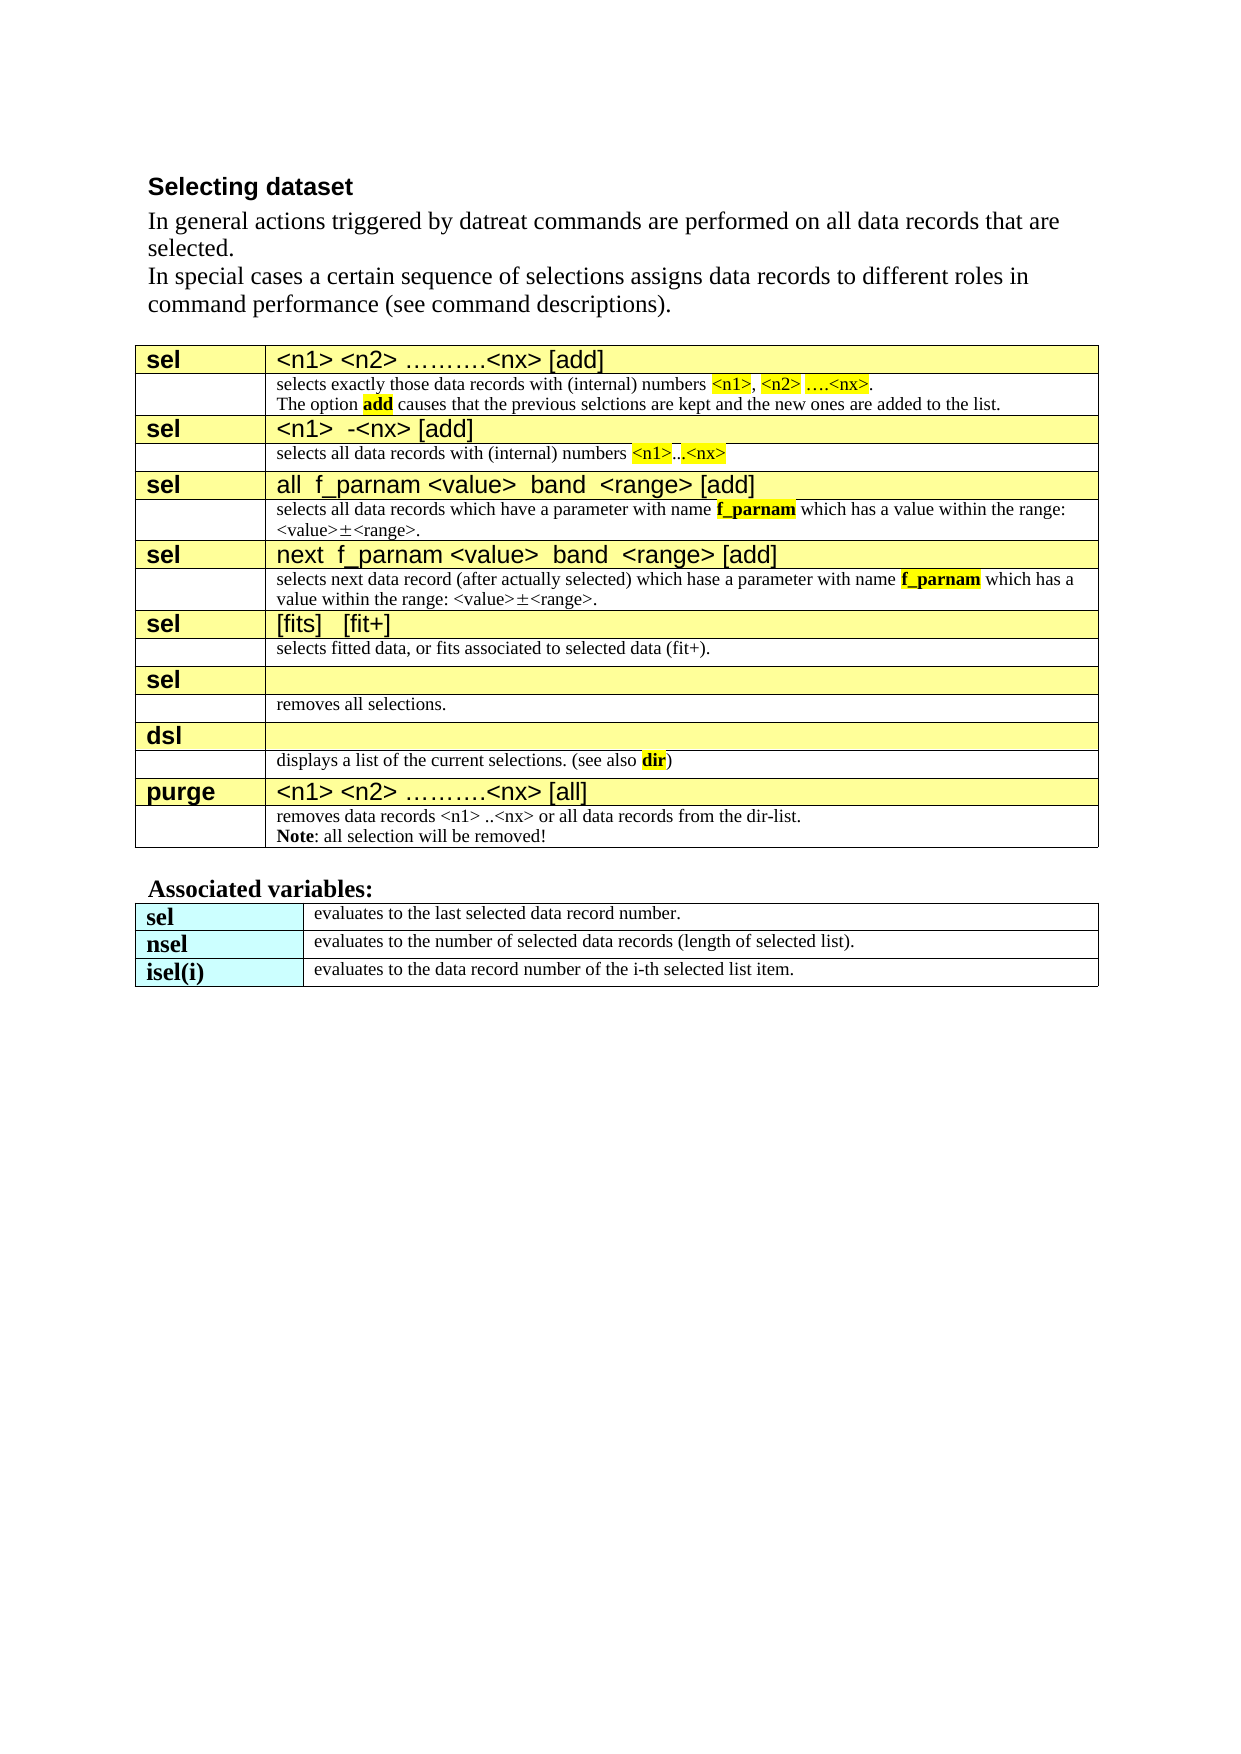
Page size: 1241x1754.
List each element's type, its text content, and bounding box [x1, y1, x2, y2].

table_cell sel [136, 416, 265, 443]
table_cell [266, 667, 1098, 694]
table_header <n1> <n2> ……….<nx> [add] [266, 346, 1098, 373]
table_cell evaluates to the data record number of the i-th selected list item. [304, 959, 1098, 986]
table_cell evaluates to the number of selected data records (length of selected list). [304, 931, 1098, 958]
text In special cases a certain sequence of selections assigns data records to different roles in command performance (see command descriptions). [148, 262, 1092, 318]
table_cell selects exactly those data records with (internal) numbers <n1>, <n2> ….<nx>. The option add causes that the previous selctions are kept and the new ones are added to the list. [266, 374, 1098, 415]
table_cell next f_parnam <value> band <range> [add] [266, 541, 1098, 568]
table_cell [136, 444, 265, 471]
table_cell [136, 569, 265, 610]
table_header sel [136, 904, 303, 930]
table_cell <n1> -<nx> [add] [266, 416, 1098, 443]
table_cell [fits] [fit+] [266, 611, 1098, 638]
table_cell selects fitted data, or fits associated to selected data (fit+). [266, 639, 1098, 666]
table_cell [136, 751, 265, 777]
table_cell selects next data record (after actually selected) which hase a parameter with name f_parnam which has a value within the range: <value><range>. [266, 569, 1098, 610]
table_cell removes all selections. [266, 695, 1098, 722]
table_header evaluates to the last selected data record number. [304, 904, 1098, 930]
table_cell isel(i) [136, 959, 303, 986]
text In general actions triggered by datreat commands are performed on all data records that are selected. [148, 207, 1092, 262]
table_cell selects all data records with (internal) numbers <n1>...<nx> [266, 444, 1098, 471]
text Associated variables: [148, 875, 1092, 902]
table_cell [136, 806, 265, 847]
table_cell [136, 374, 265, 415]
table_cell [266, 723, 1098, 749]
table_header sel [136, 346, 265, 373]
table_cell removes data records <n1> ..<nx> or all data records from the dir-list. Note: all selection will be removed! [266, 806, 1098, 847]
table_cell dsl [136, 723, 265, 749]
table_cell displays a list of the current selections. (see also dir) [266, 751, 1098, 777]
subtitle Selecting dataset [148, 173, 1092, 201]
table_cell sel [136, 541, 265, 568]
table_cell purge [136, 779, 265, 805]
table_cell all f_parnam <value> band <range> [add] [266, 472, 1098, 499]
table_cell [136, 500, 265, 540]
table_cell sel [136, 667, 265, 694]
table_cell selects all data records which have a parameter with name f_parnam which has a value within the range: <value><range>. [266, 500, 1098, 540]
table_cell sel [136, 611, 265, 638]
table_cell [136, 639, 265, 666]
table_cell <n1> <n2> ……….<nx> [all] [266, 779, 1098, 805]
table_cell nsel [136, 931, 303, 958]
table_cell [136, 695, 265, 722]
table_cell sel [136, 472, 265, 499]
